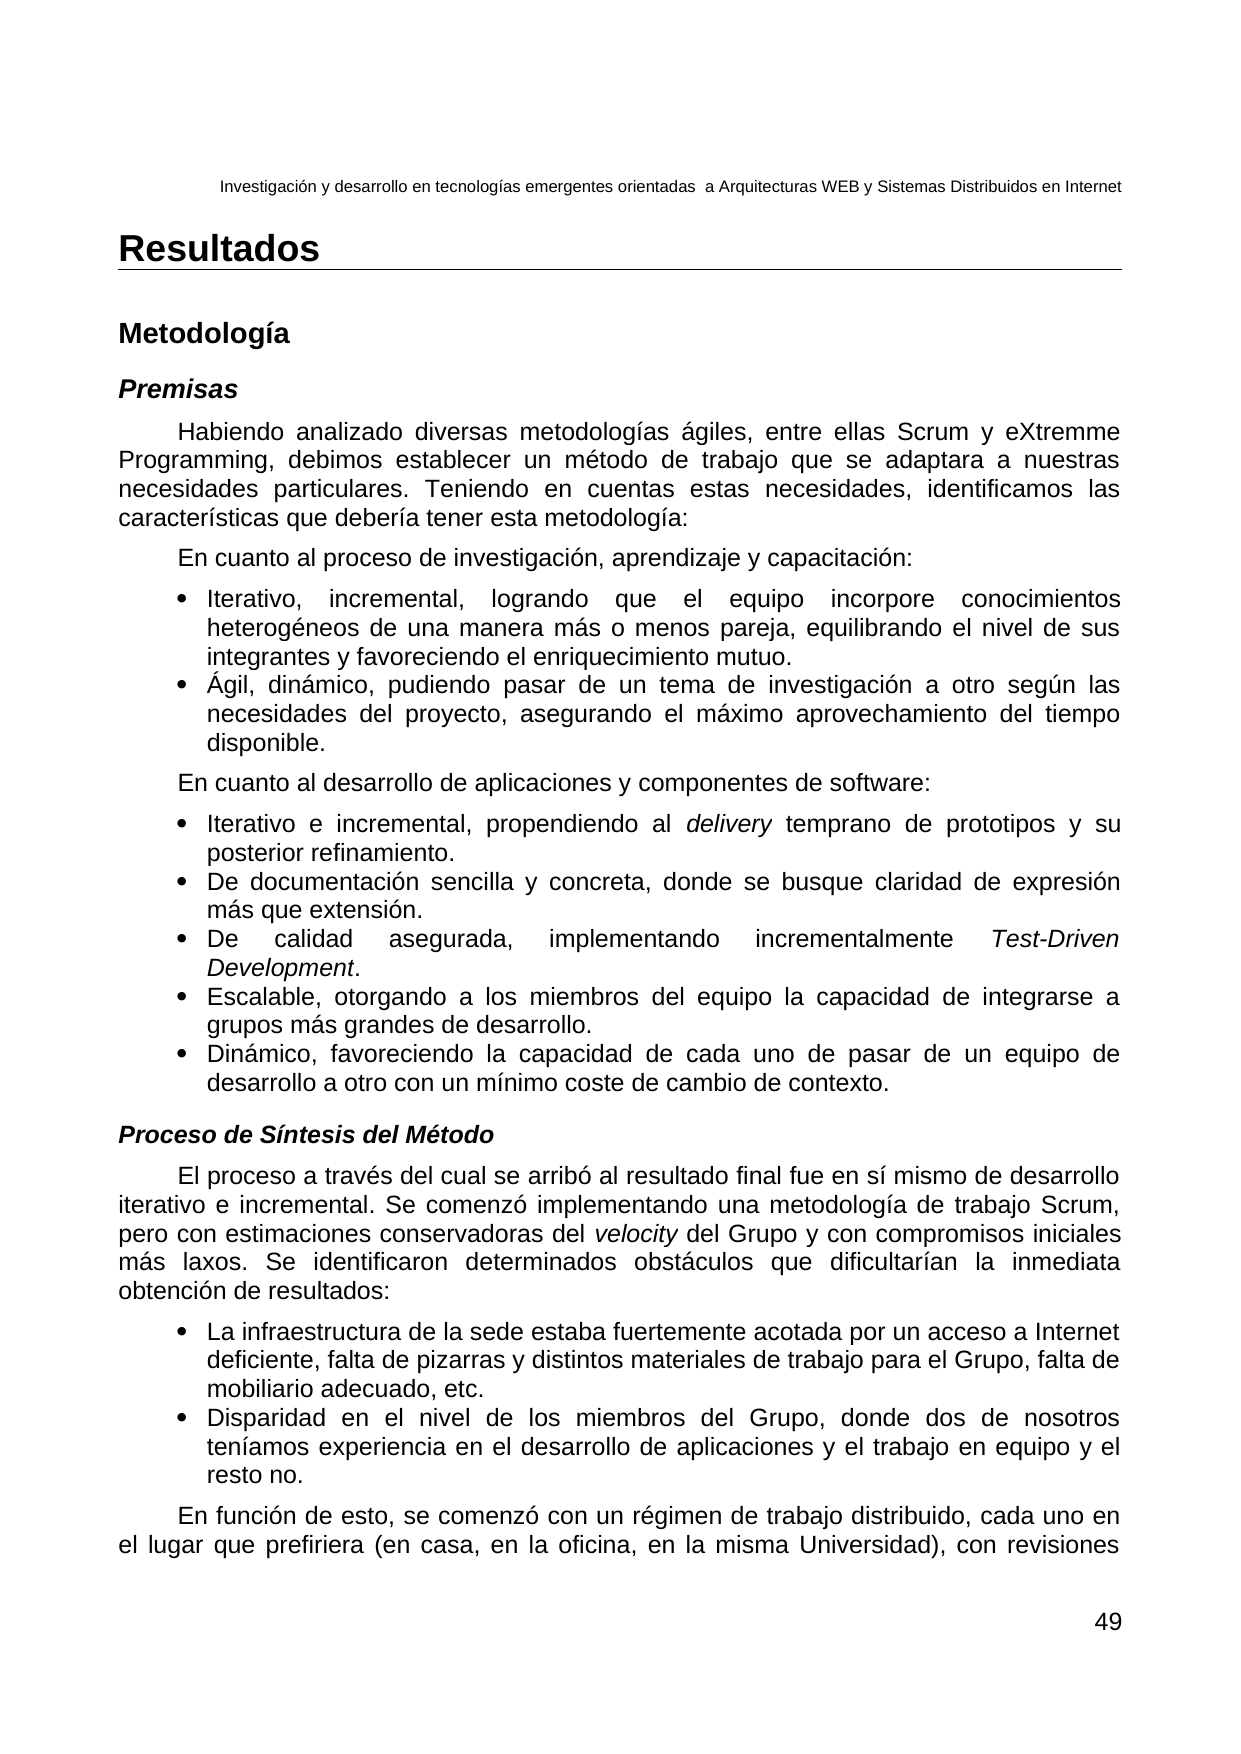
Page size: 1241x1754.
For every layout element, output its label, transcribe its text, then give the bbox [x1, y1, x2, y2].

list De documentación sencilla y concreta, donde se busque claridad de expresión más que extensión. [430, 895, 1122, 924]
text En cuanto al desarrollo de aplicaciones y componentes de software: [118, 768, 177, 797]
list Escalable, otorgando a los miembros del equipo la capacidad de integrarse a grupos más grandes de desarrollo. [177, 982, 1122, 1039]
subtitle Premisas [118, 373, 1122, 405]
text En cuanto al desarrollo de aplicaciones y componentes de software: [939, 768, 1122, 797]
list Iterativo e incremental, propendiendo al delivery temprano de prototipos y su posterior refinamiento. [462, 838, 1122, 866]
list Iterativo, incremental, logrando que el equipo incorpore conocimientos heterogéneos de una manera más o menos pareja, equilibrando el nivel de sus integrantes y favoreciendo el enriquecimiento mutuo. [800, 641, 1122, 670]
list Dinámico, favoreciendo la capacidad de cada uno de pasar de un equipo de desarrollo a otro con un mínimo coste de cambio de contexto. [897, 1068, 1122, 1097]
list De calidad asegurada, implementando incrementalmente Test-Driven Development. [368, 953, 1122, 982]
text En cuanto al proceso de investigación, aprendizaje y capacitación: [118, 543, 177, 572]
list La infraestructura de la sede estaba fuertemente acotada por un acceso a Internet deficiente, falta de pizarras y distintos materiales de trabajo para el Grupo, falta de mobiliario adecuado, etc. [492, 1374, 1122, 1403]
text En cuanto al proceso de investigación, aprendizaje y capacitación: [921, 543, 1122, 572]
subtitle Resultados [331, 226, 1122, 269]
text El proceso a través del cual se arribó al resultado final fue en sí mismo de desarrollo iterativo e incremental. Se comenzó implementando una metodología de trabajo Scrum, pero con estimaciones conservadoras del velocity del Grupo y con compromisos iniciales más laxos. Se identificaron determinados obstáculos que dificultarían la inmediata obtención de resultados: [398, 1276, 1122, 1305]
list Ágil, dinámico, pudiendo pasar de un tema de investigación a otro según las necesidades del proyecto, asegurando el máximo aprovechamiento del tiempo disponible. [177, 670, 1122, 757]
subtitle Metodología [290, 316, 1122, 350]
list Disparidad en el nivel de los miembros del Grupo, donde dos de nosotros teníamos experiencia en el desarrollo de aplicaciones y el trabajo en equipo y el resto no. [311, 1461, 1122, 1489]
subtitle Proceso de Síntesis del Método [502, 1121, 1122, 1149]
text Habiendo analizado diversas metodologías ágiles, entre ellas Scrum y eXtremme Programming, debimos establecer un método de trabajo que se adaptara a nuestras necesidades particulares. Teniendo en cuentas estas necesidades, identificamos las características que debería tener esta metodología: [696, 503, 1122, 532]
list De calidad asegurada, implementando incrementalmente Test-Driven Development. [177, 924, 207, 982]
